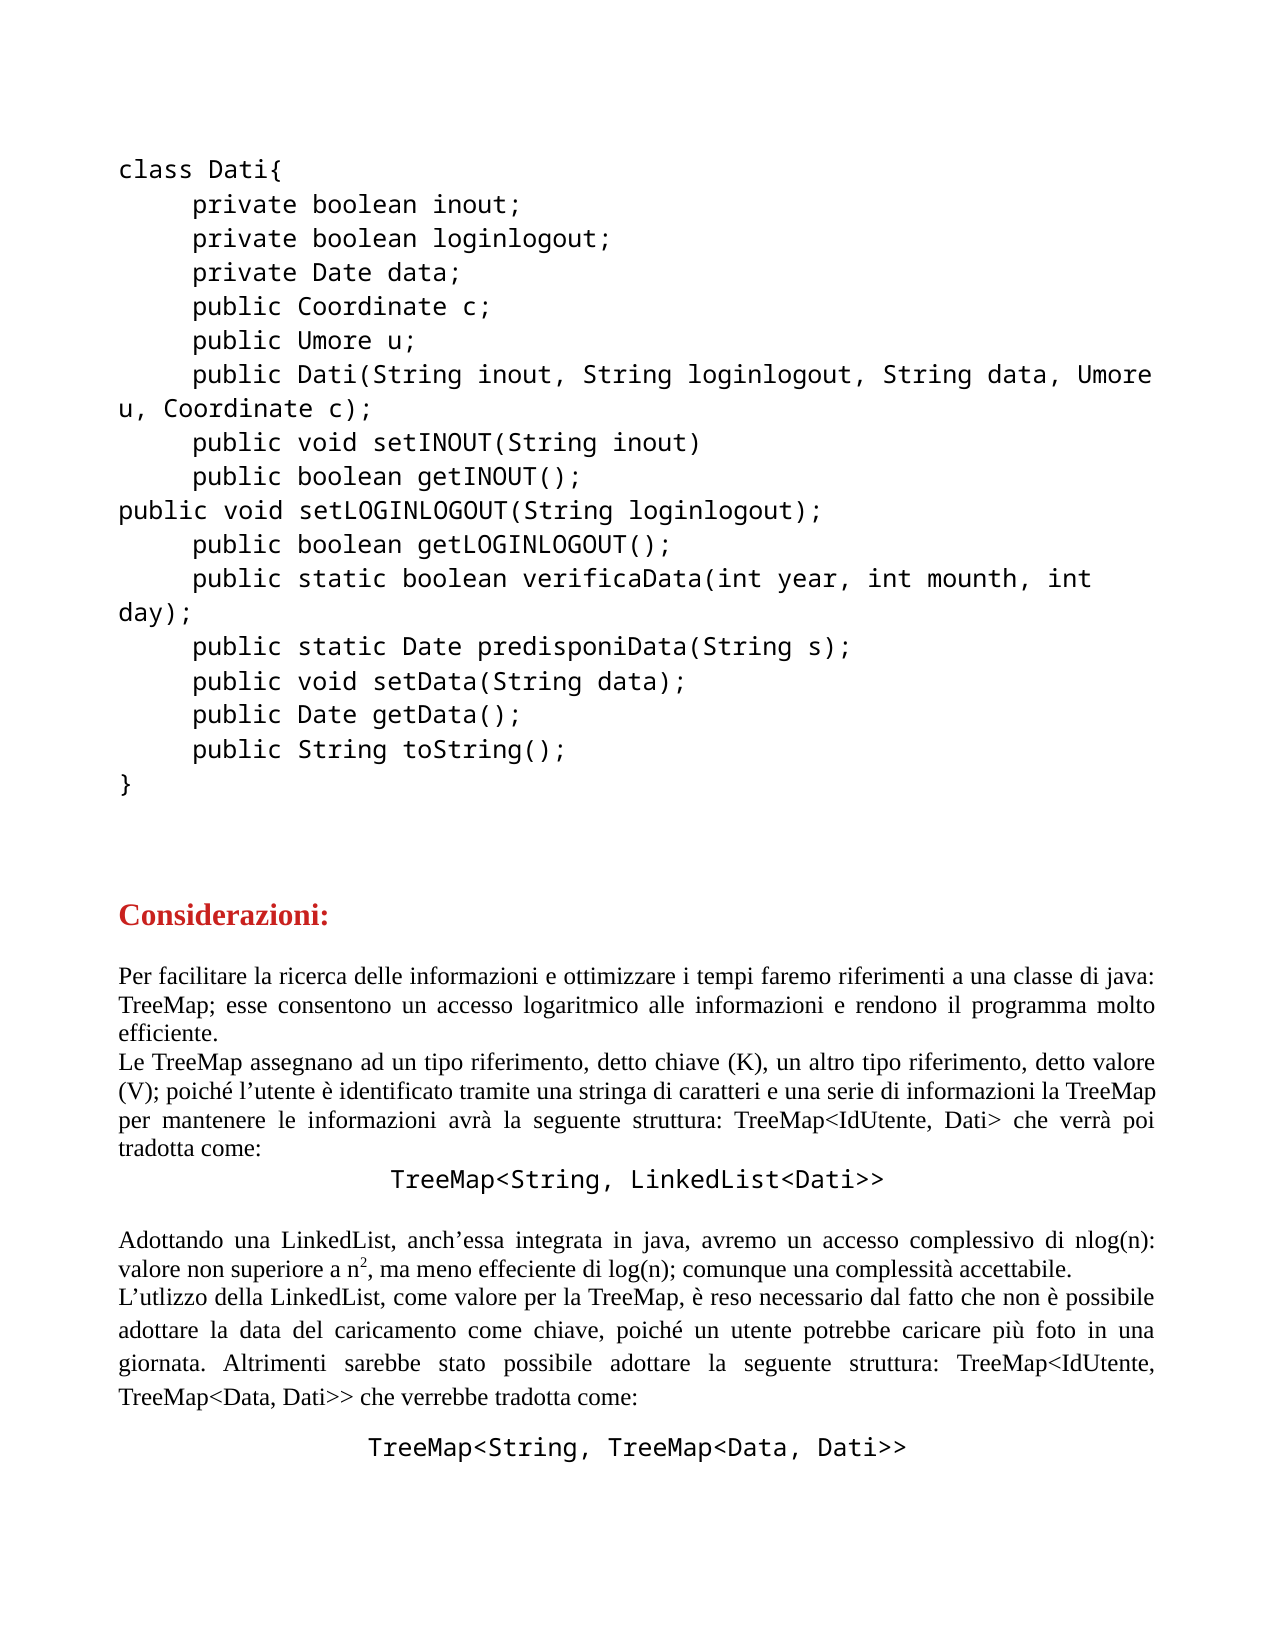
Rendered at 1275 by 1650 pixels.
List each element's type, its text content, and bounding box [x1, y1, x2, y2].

text public static Date predisponiData(String s); [118, 629, 1157, 663]
text private Date data; [118, 254, 1157, 288]
text public static boolean verificaData(int year, int mounth, int day); [118, 561, 1157, 629]
text public void setData(String data); [118, 663, 1157, 697]
text Considerazioni: [118, 896, 1157, 932]
text class Dati{ [118, 152, 1157, 186]
text public Date getData(); [118, 697, 1157, 731]
text L’utlizzo della LinkedList, come valore per la TreeMap, è reso necessario dal fatto che non è possibile adottare la data del caricamento come chiave, poiché un utente potrebbe caricare più foto in una giornata. Altrimenti sarebbe stato possibile adottare la seguente struttura: TreeMap<IdUtente, TreeMap<Data, Dati>> che verrebbe tradotta come: [118, 1282, 1157, 1410]
text public String toString(); [118, 731, 1157, 765]
text public void setLOGINLOGOUT(String loginlogout); [118, 493, 1157, 527]
text Per facilitare la ricerca delle informazioni e ottimizzare i tempi faremo riferimenti a una classe di java: TreeMap; esse consentono un accesso logaritmico alle informazioni e rendono il programma molto efficiente. [118, 961, 1157, 1047]
text public Coordinate c; [118, 288, 1157, 322]
text private boolean loginlogout; [118, 220, 1157, 254]
text public boolean getINOUT(); [118, 459, 1157, 493]
text public void setINOUT(String inout) [118, 425, 1157, 459]
text public Dati(String inout, String loginlogout, String data, Umore u, Coordinate c); [118, 357, 1157, 425]
text public boolean getLOGINLOGOUT(); [118, 527, 1157, 561]
text Adottando una LinkedList, anch’essa integrata in java, avremo un accesso complessivo di nlog(n): valore non superiore a n2, ma meno effeciente di log(n); comunque una complessità accettabile. [118, 1225, 1157, 1282]
text TreeMap<String, TreeMap<Data, Dati>> [118, 1429, 1157, 1463]
text TreeMap<String, LinkedList<Dati>> [118, 1162, 1157, 1196]
text Le TreeMap assegnano ad un tipo riferimento, detto chiave (K), un altro tipo riferimento, detto valore (V); poiché l’utente è identificato tramite una stringa di caratteri e una serie di informazioni la TreeMap per mantenere le informazioni avrà la seguente struttura: TreeMap<IdUtente, Dati> che verrà poi tradotta come: [118, 1047, 1157, 1162]
text public Umore u; [118, 322, 1157, 357]
text private boolean inout; [118, 186, 1157, 220]
text } [118, 765, 1157, 799]
